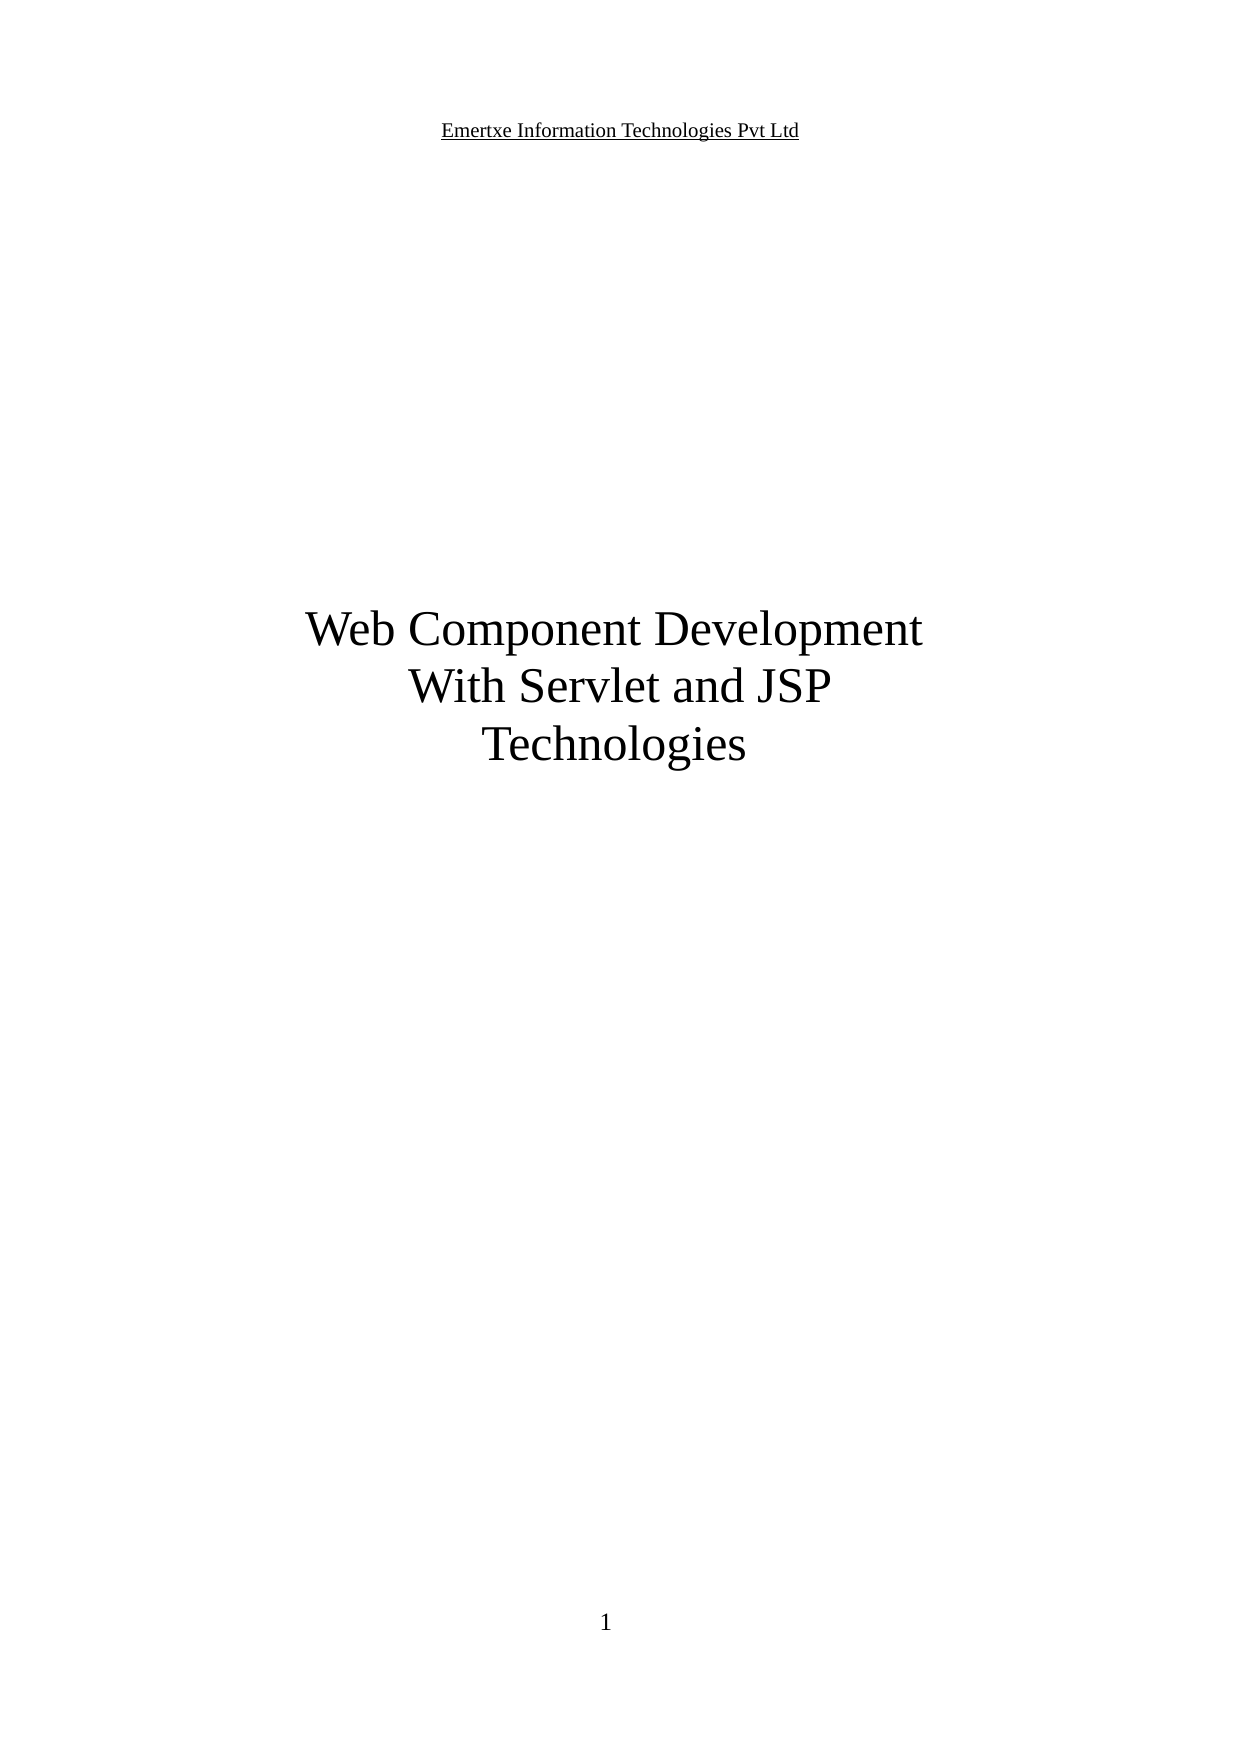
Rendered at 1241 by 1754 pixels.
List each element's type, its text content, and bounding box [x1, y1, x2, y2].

text With Servlet and JSP [118, 656, 1122, 713]
text Web Component Development [118, 598, 1122, 656]
text Technologies [118, 713, 1122, 771]
